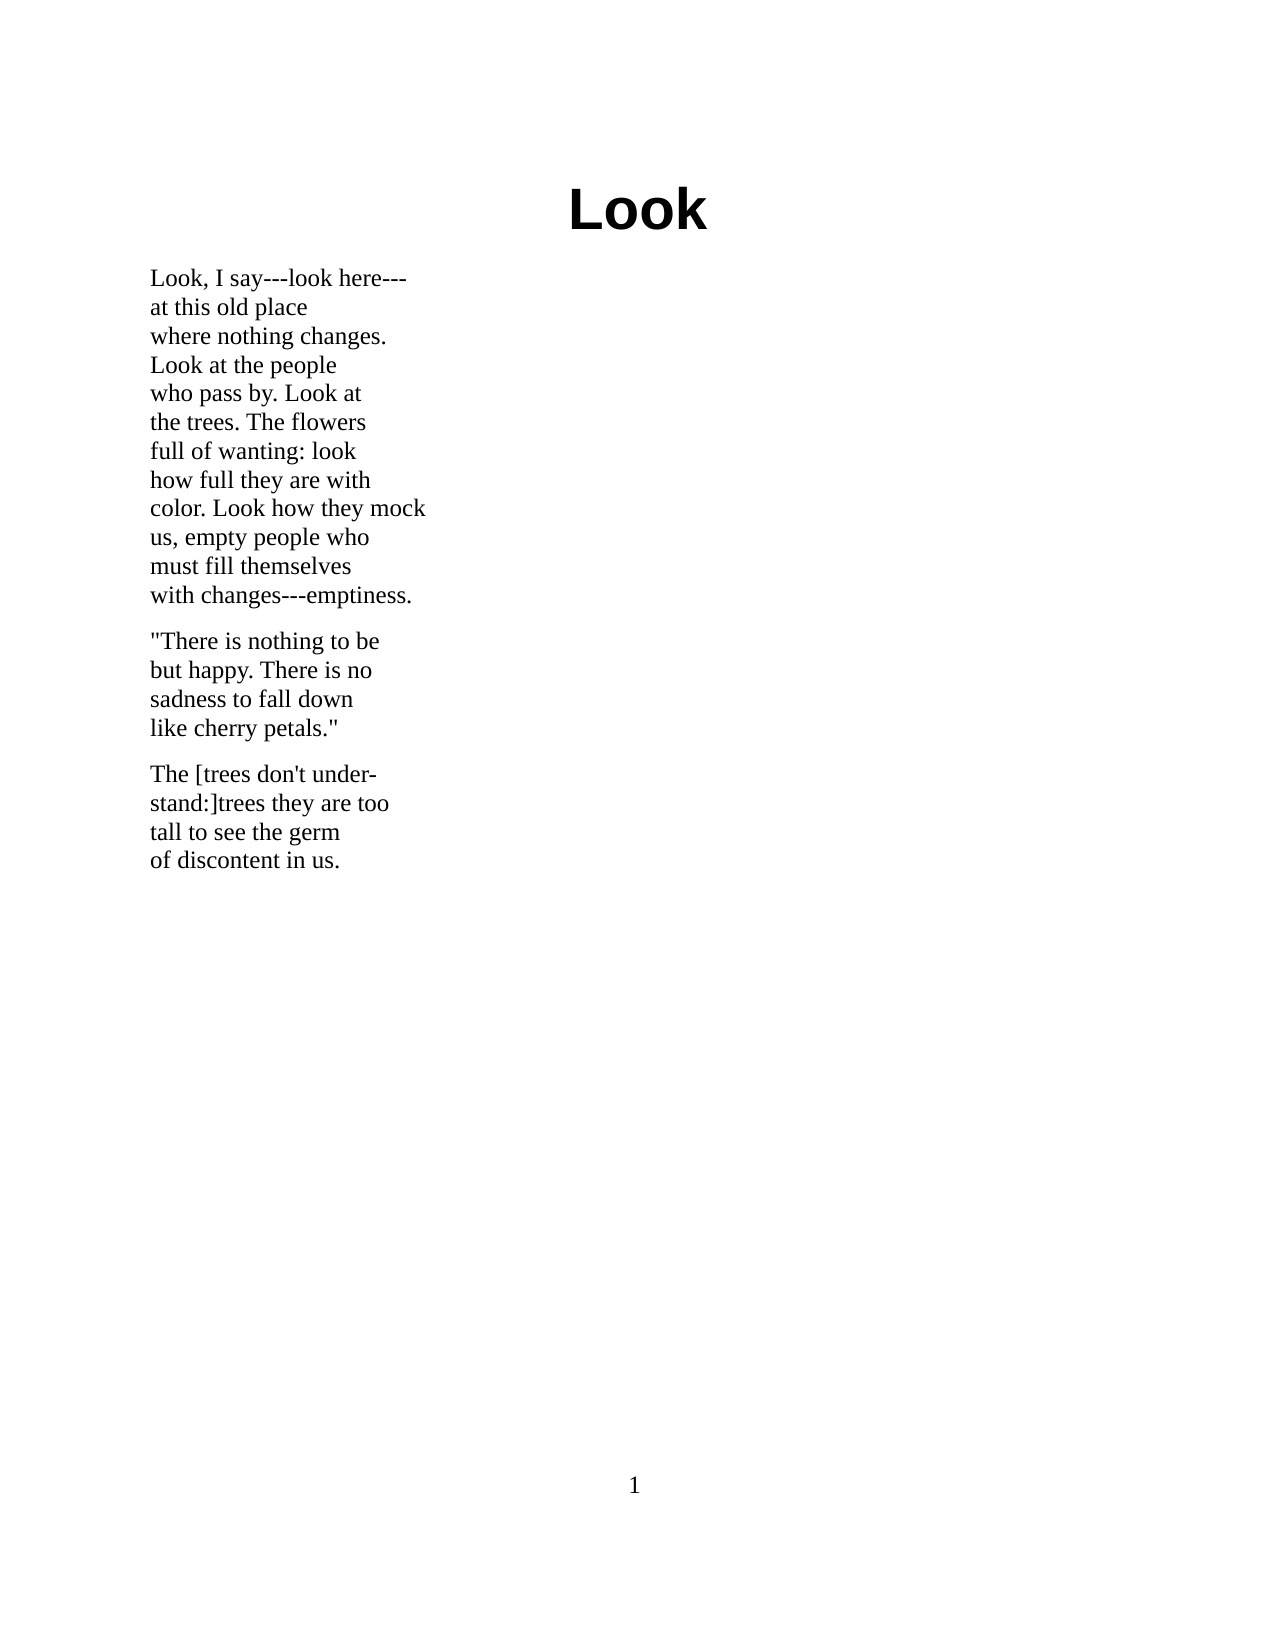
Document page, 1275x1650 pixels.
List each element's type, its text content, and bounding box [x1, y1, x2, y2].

text The [trees don't under- stand:]trees they are too tall to see the germ of discontent in us. [150, 759, 1125, 874]
title Look [150, 175, 1125, 242]
text "There is nothing to be but happy. There is no sadness to fall down like cherry petals." [150, 626, 1125, 741]
text Look, I say---look here--- at this old place where nothing changes. Look at the people who pass by. Look at the trees. The flowers full of wanting: look how full they are with color. Look how they mock us, empty people who must fill themselves with changes---emptiness. [150, 263, 1125, 608]
